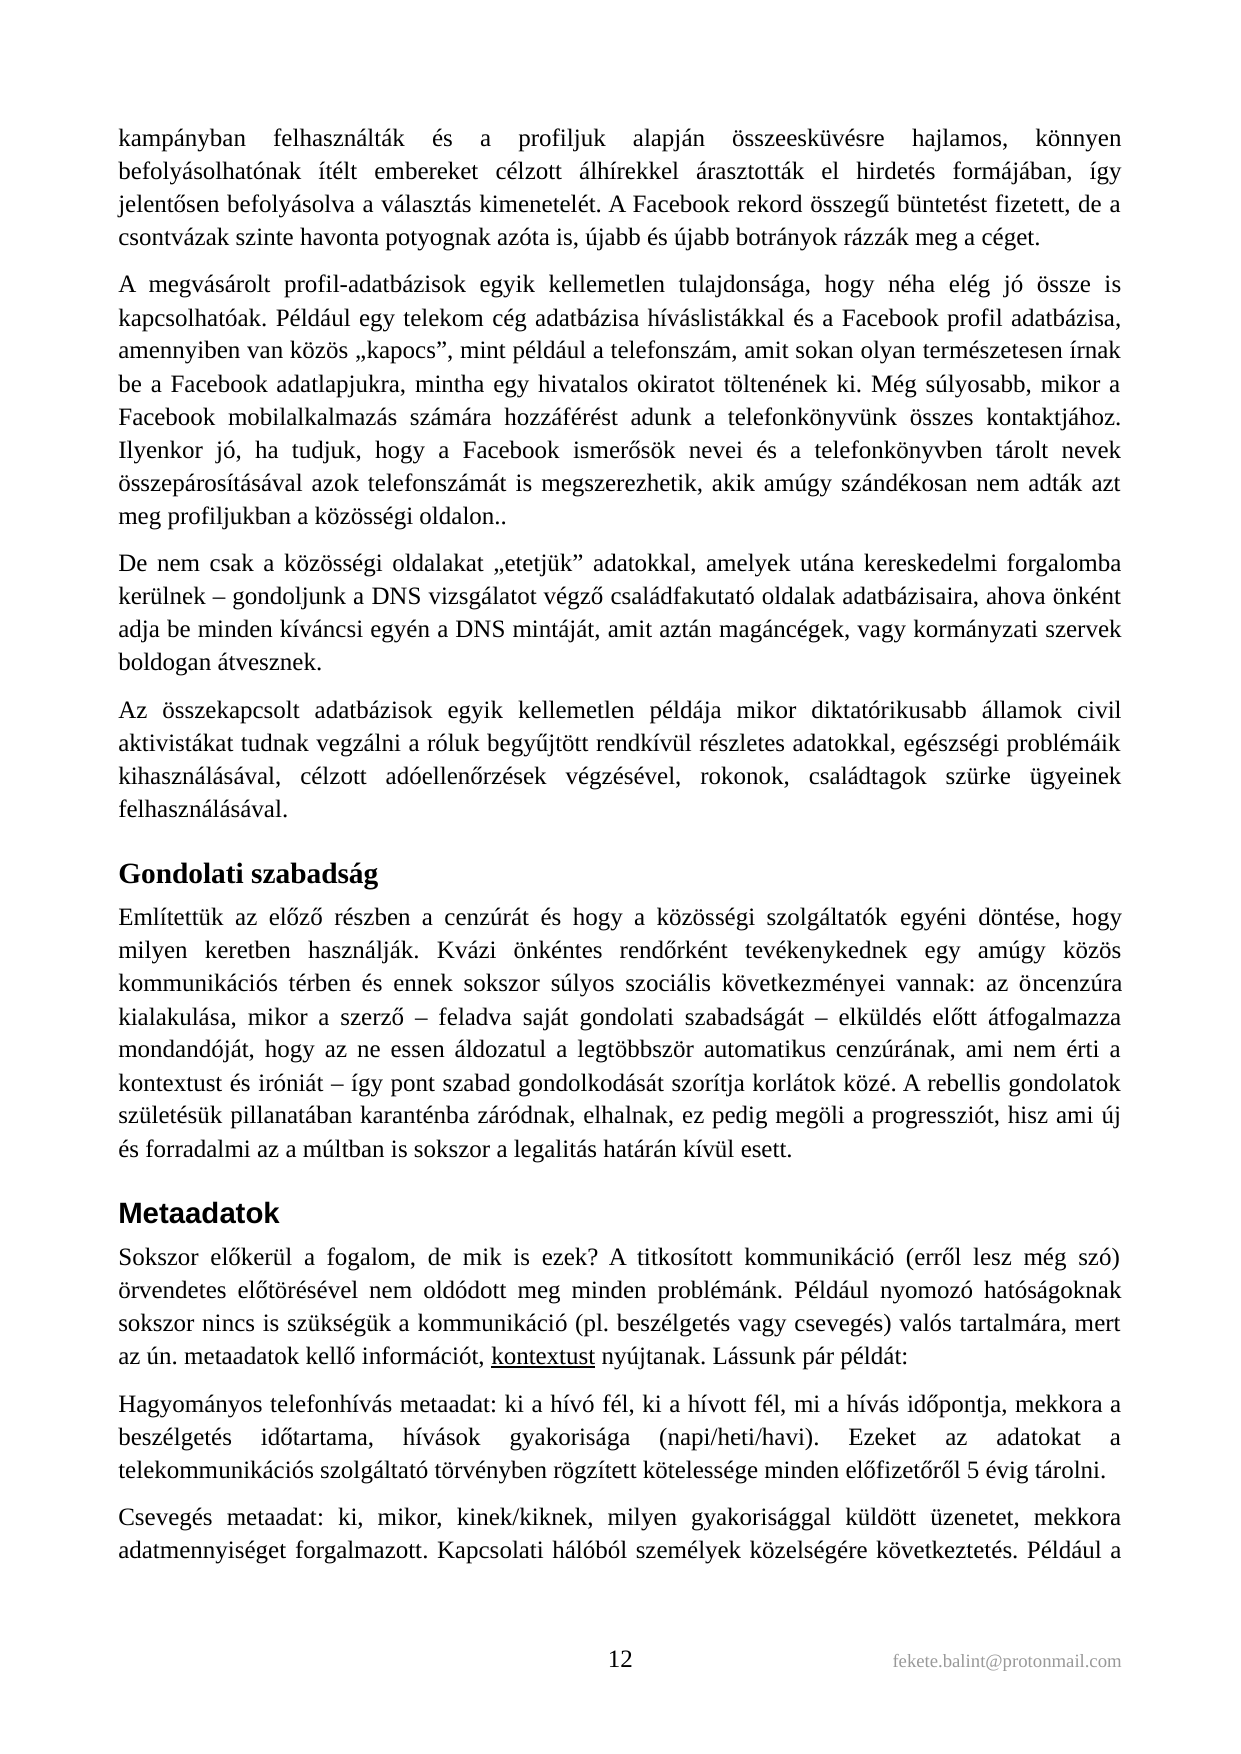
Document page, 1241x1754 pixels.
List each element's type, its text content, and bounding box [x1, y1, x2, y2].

text De nem csak a közösségi oldalakat „etetjük” adatokkal, amelyek utána kereskedelmi forgalomba kerülnek – gondoljunk a DNS vizsgálatot végző családfakutató oldalak adatbázisaira, ahova önként adja be minden kíváncsi egyén a DNS mintáját, amit aztán magáncégek, vagy kormányzati szervek boldogan átvesznek. [118, 548, 1122, 676]
text kampányban felhasználták és a profiljuk alapján összeesküvésre hajlamos, könnyen befolyásolhatónak ítélt embereket célzott álhírekkel árasztották el hirdetés formájában, így jelentősen befolyásolva a választás kimenetelét. A Facebook rekord összegű büntetést fizetett, de a csontvázak szinte havonta potyognak azóta is, újabb és újabb botrányok rázzák meg a céget. [118, 123, 1122, 251]
text Az összekapcsolt adatbázisok egyik kellemetlen példája mikor diktatórikusabb államok civil aktivistákat tudnak vegzálni a róluk begyűjtött rendkívül részletes adatokkal, egészségi problémáik kihasználásával, célzott adóellenőrzések végzésével, rokonok, családtagok szürke ügyeinek felhasználásával. [118, 695, 1122, 823]
text Hagyományos telefonhívás metaadat: ki a hívó fél, ki a hívott fél, mi a hívás időpontja, mekkora a beszélgetés időtartama, hívások gyakorisága (napi/heti/havi). Ezeket az adatokat a telekommunikációs szolgáltató törvényben rögzített kötelessége minden előfizetőről 5 évig tárolni. [118, 1389, 1122, 1483]
text A megvásárolt profil-adatbázisok egyik kellemetlen tulajdonsága, hogy néha elég jó össze is kapcsolhatóak. Például egy telekom cég adatbázisa híváslistákkal és a Facebook profil adatbázisa, amennyiben van közös „kapocs”, mint például a telefonszám, amit sokan olyan természetesen írnak be a Facebook adatlapjukra, mintha egy hivatalos okiratot töltenének ki. Még súlyosabb, mikor a Facebook mobilalkalmazás számára hozzáférést adunk a telefonkönyvünk összes kontaktjához. Ilyenkor jó, ha tudjuk, hogy a Facebook ismerősök nevei és a telefonkönyvben tárolt nevek összepárosításával azok telefonszámát is megszerezhetik, akik amúgy szándékosan nem adták azt meg profiljukban a közösségi oldalon.. [118, 269, 1122, 529]
text Sokszor előkerül a fogalom, de mik is ezek? A titkosított kommunikáció (erről lesz még szó) örvendetes előtörésével nem oldódott meg minden problémánk. Például nyomozó hatóságoknak sokszor nincs is szükségük a kommunikáció (pl. beszélgetés vagy csevegés) valós tartalmára, mert az ún. metaadatok kellő információt, kontextust nyújtanak. Lássunk pár példát: [118, 1242, 1122, 1370]
subtitle Metaadatok [118, 1196, 1122, 1229]
subtitle Gondolati szabadság [118, 856, 1122, 890]
text Említettük az előző részben a cenzúrát és hogy a közösségi szolgáltatók egyéni döntése, hogy milyen keretben használják. Kvázi önkéntes rendőrként tevékenykednek egy amúgy közös kommunikációs térben és ennek sokszor súlyos szociális következményei vannak: az öncenzúra kialakulása, mikor a szerző – feladva saját gondolati szabadságát – elküldés előtt átfogalmazza mondandóját, hogy az ne essen áldozatul a legtöbbször automatikus cenzúrának, ami nem érti a kontextust és iróniát – így pont szabad gondolkodását szorítja korlátok közé. A rebellis gondolatok születésük pillanatában karanténba záródnak, elhalnak, ez pedig megöli a progressziót, hisz ami új és forradalmi az a múltban is sokszor a legalitás határán kívül esett. [118, 902, 1122, 1162]
text Csevegés metaadat: ki, mikor, kinek/kiknek, milyen gyakorisággal küldött üzenetet, mekkora adatmennyiséget forgalmazott. Kapcsolati hálóból személyek közelségére következtetés. Például a [118, 1502, 1122, 1564]
